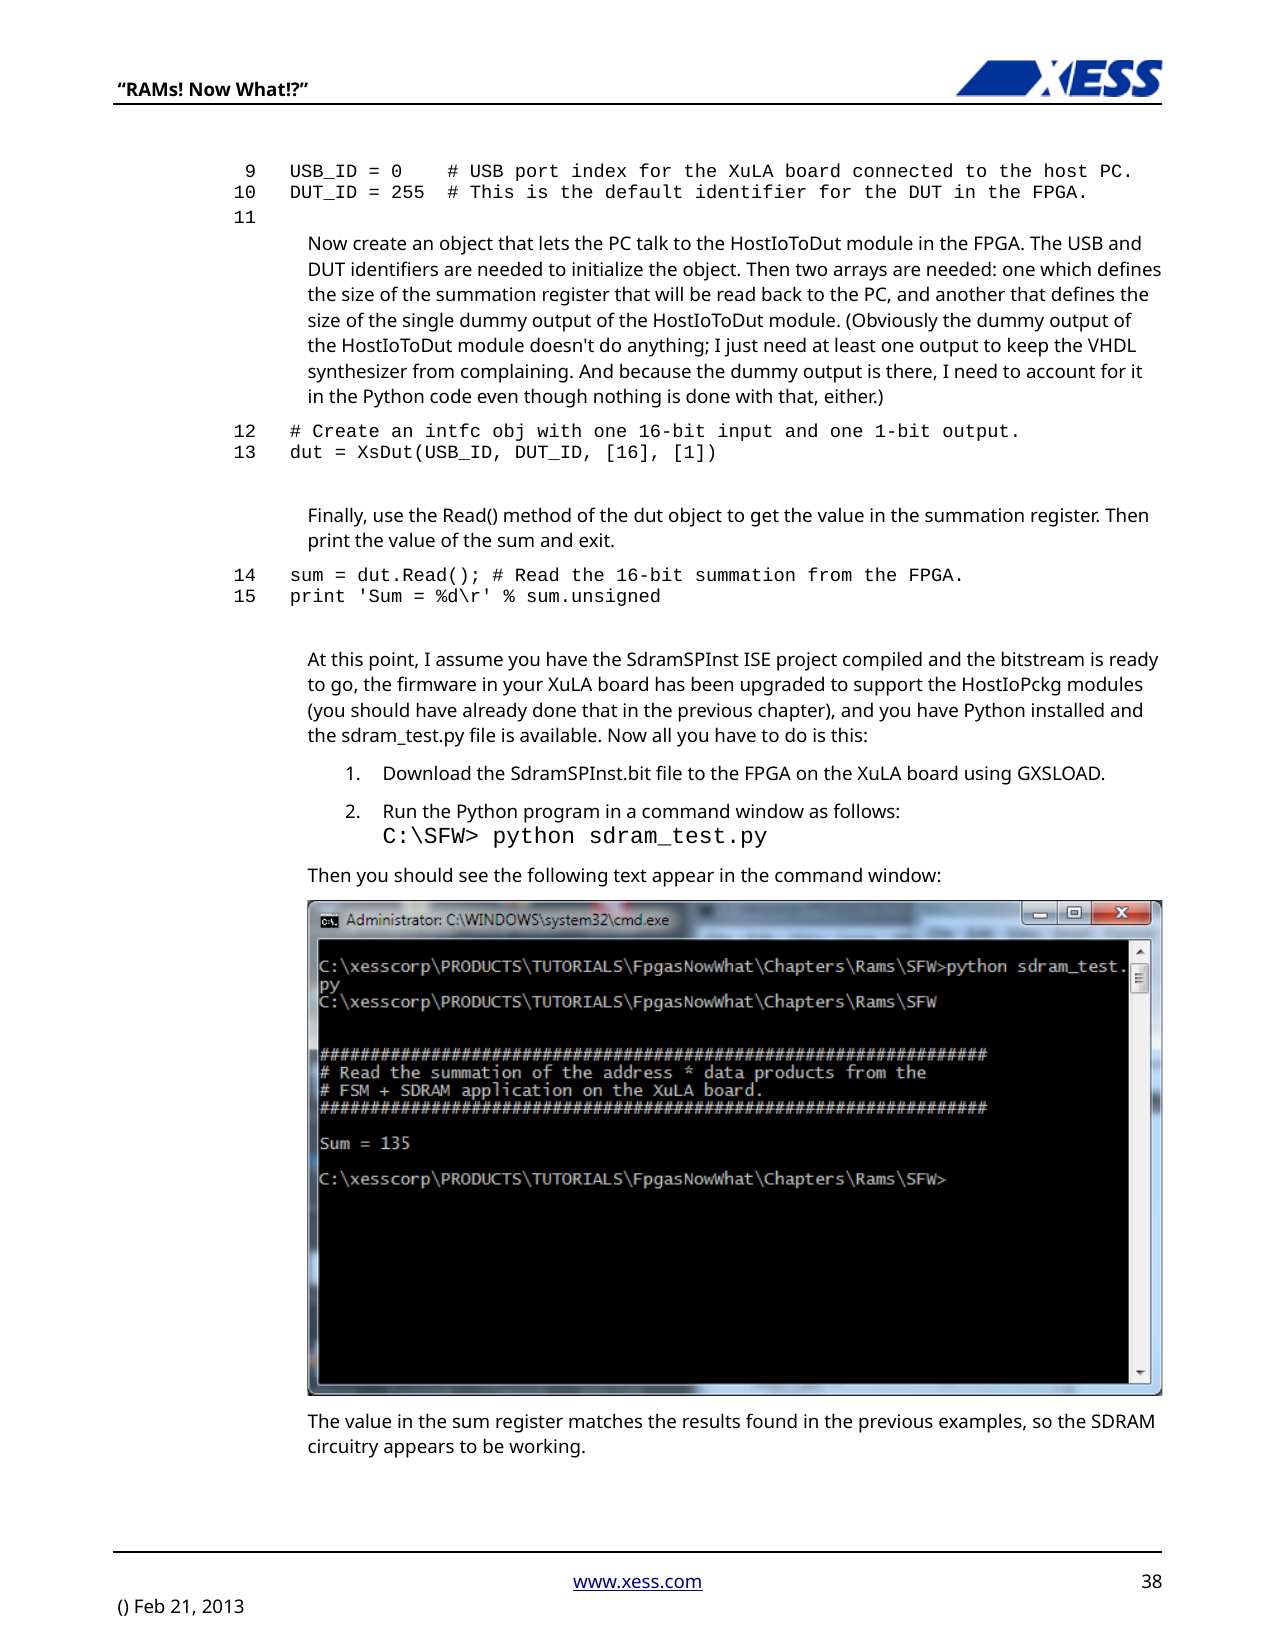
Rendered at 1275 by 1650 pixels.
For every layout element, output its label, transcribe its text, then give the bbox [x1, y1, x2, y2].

text At this point, I assume you have the SdramSPInst ISE project compiled and the bitstream is ready to go, the firmware in your XuLA board has been upgraded to support the HostIoPckg modules (you should have already done that in the previous chapter), and you have Python installed and the sdram_test.py file is available. Now all you have to do is this: [307, 646, 1162, 748]
list # Create an intfc obj with one 16-bit input and one 1-bit output. [289, 422, 1162, 443]
list DUT_ID = 255 # This is the default identifier for the DUT in the FPGA. [289, 183, 1162, 204]
list USB_ID = 0 # USB port index for the XuLA board connected to the host PC. [289, 162, 1162, 183]
list Download the SdramSPInst.bit file to the FPGA on the XuLA board using GXSLOAD. [345, 761, 1162, 786]
text The value in the sum register matches the results found in the previous examples, so the SDRAM circuitry appears to be working. [307, 1408, 1162, 1459]
picture [307, 900, 1163, 1396]
list dut = XsDut(USB_ID, DUT_ID, [16], [1]) [289, 443, 1162, 464]
picture [955, 60, 1163, 97]
text Now create an object that lets the PC talk to the HostIoToDut module in the FPGA. The USB and DUT identifiers are needed to initialize the object. Then two arrays are needed: one which defines the size of the summation register that will be read back to the PC, and another that defines the size of the single dummy output of the HostIoToDut module. (Obviously the dummy output of the HostIoToDut module doesn't do anything; I just need at least one output to keep the VHDL synthesizer from complaining. And because the dummy output is there, I need to account for it in the Python code even though nothing is done with that, either.) [307, 230, 1162, 409]
list print 'Sum = %d\r' % sum.unsigned [289, 587, 1162, 608]
list sum = dut.Read(); # Read the 16-bit summation from the FPGA. [289, 566, 1162, 587]
text Then you should see the following text appear in the command window: [307, 863, 1162, 888]
text Finally, use the Read() method of the dut object to get the value in the summation register. Then print the value of the sum and exit. [307, 502, 1162, 553]
list Run the Python program in a command window as follows: C:\SFW> python sdram_test.py [345, 799, 1162, 850]
